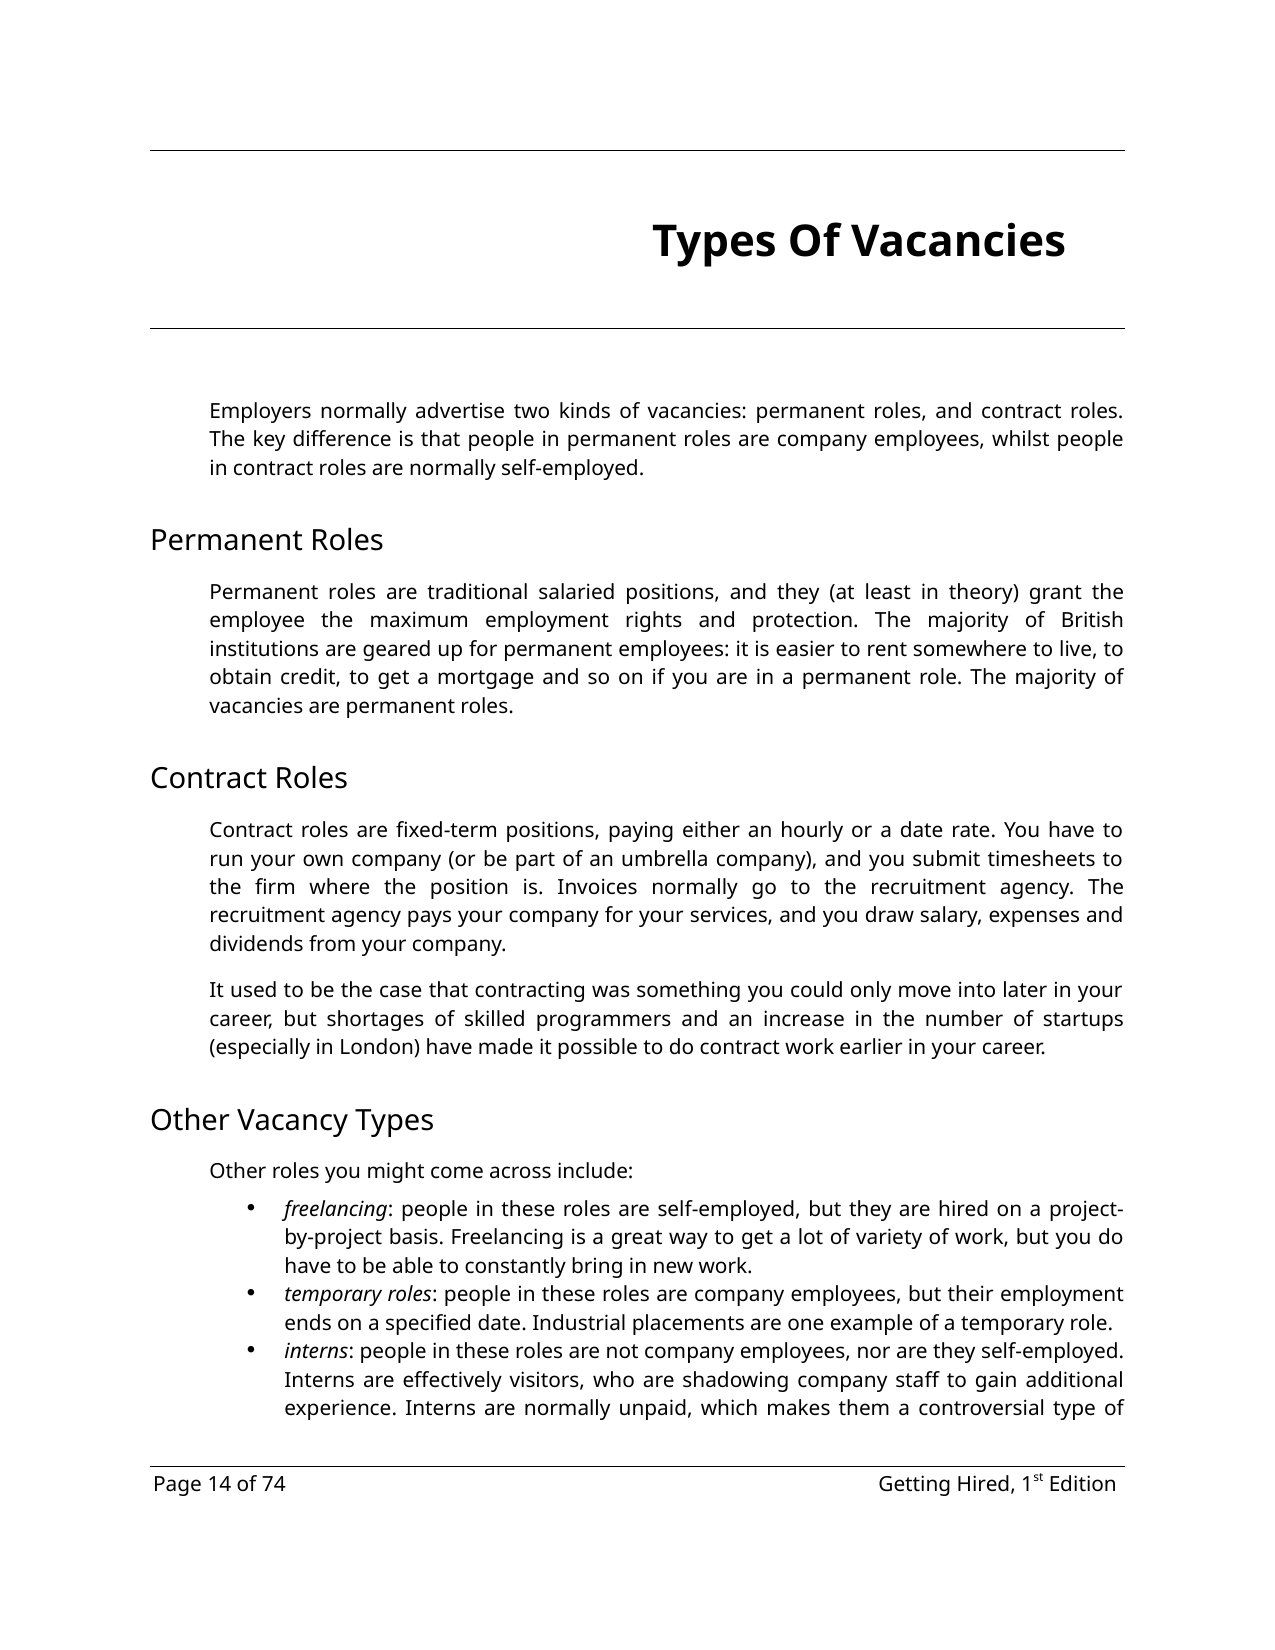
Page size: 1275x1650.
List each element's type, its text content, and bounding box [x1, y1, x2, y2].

list temporary roles: people in these roles are company employees, but their employment ends on a specified date. Industrial placements are one example of a temporary role. [247, 1279, 1125, 1336]
list interns: people in these roles are not company employees, nor are they self-employed. Interns are effectively visitors, who are shadowing company staff to gain additional experience. Interns are normally unpaid, which makes them a controversial type of [247, 1336, 1125, 1422]
subtitle Other Vacancy Types [150, 1099, 1125, 1139]
text Employers normally advertise two kinds of vacancies: permanent roles, and contract roles. The key difference is that people in permanent roles are company employees, whilst people in contract roles are normally self-employed. [209, 396, 1125, 481]
subtitle Permanent Roles [150, 520, 1125, 559]
subtitle Contract Roles [150, 758, 1125, 797]
text Contract roles are fixed-term positions, paying either an hourly or a date rate. You have to run your own company (or be part of an umbrella company), and you submit timesheets to the firm where the position is. Invoices normally go to the recruitment agency. The recruitment agency pays your company for your services, and you draw salary, expenses and dividends from your company. [209, 815, 1125, 957]
text Permanent roles are traditional salaried positions, and they (at least in theory) grant the employee the maximum employment rights and protection. The majority of British institutions are geared up for permanent employees: it is easier to rent somewhere to live, to obtain credit, to get a mortgage and so on if you are in a permanent role. The majority of vacancies are permanent roles. [209, 577, 1125, 719]
text It used to be the case that contracting was something you could only move into later in your career, but shortages of skilled programmers and an increase in the number of startups (especially in London) have made it possible to do contract work earlier in your career. [209, 975, 1125, 1061]
list freelancing: people in these roles are self-employed, but they are hired on a project-by-project basis. Freelancing is a great way to get a lot of variety of work, but you do have to be able to constantly bring in new work. [247, 1194, 1125, 1279]
text Other roles you might come across include: [209, 1157, 1125, 1185]
subtitle Types Of Vacancies [150, 151, 1125, 328]
